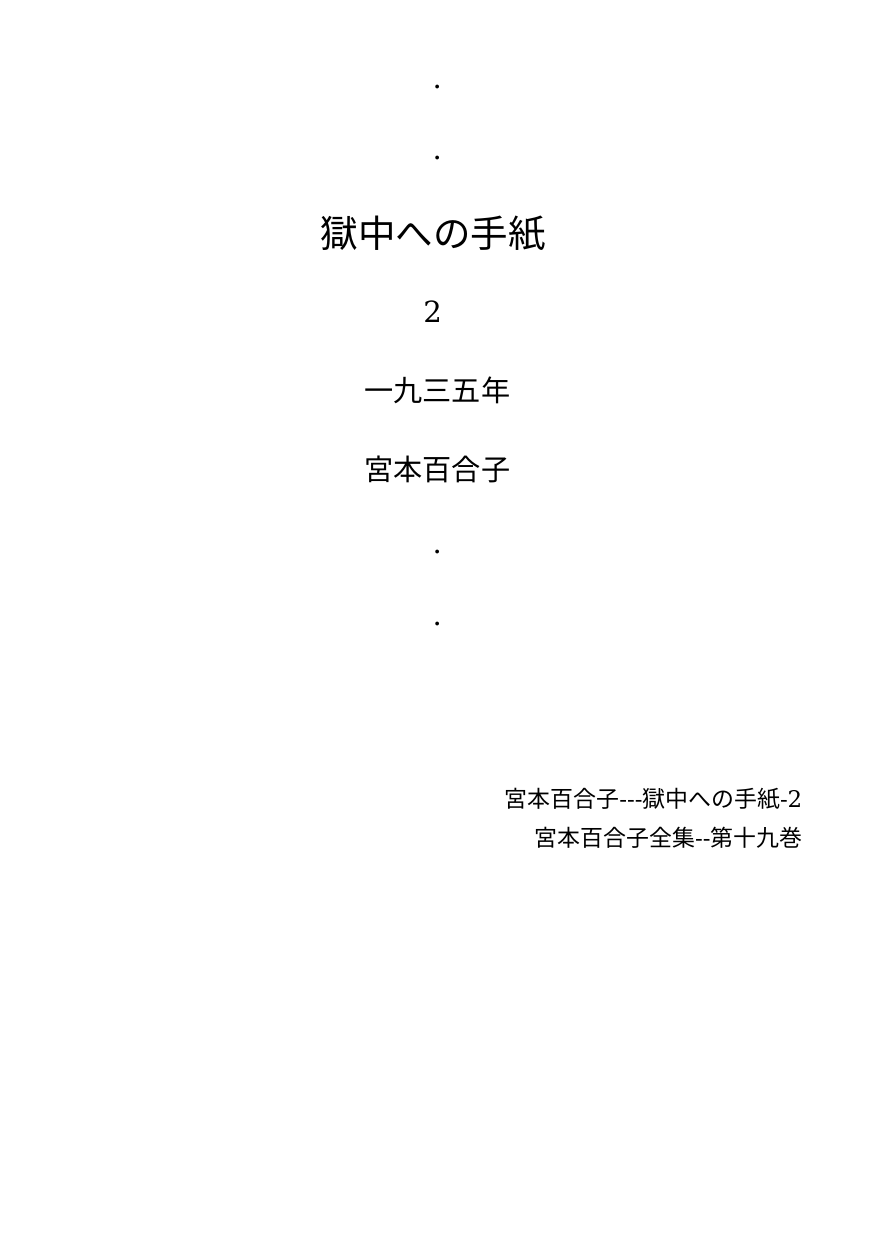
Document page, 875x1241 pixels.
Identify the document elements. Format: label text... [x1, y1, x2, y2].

subtitle . [36, 132, 838, 166]
subtitle 獄中への手紙 [36, 204, 838, 258]
text 宮本百合子---獄中への手紙-2 [72, 781, 802, 814]
text 宮本百合子全集--第十九巻 [72, 820, 802, 853]
subtitle . [36, 61, 838, 95]
subtitle . [36, 598, 838, 632]
subtitle 2 [36, 296, 838, 330]
subtitle . [36, 527, 838, 561]
subtitle 宮本百合子 [36, 447, 838, 489]
subtitle 一九三五年 [36, 367, 838, 409]
